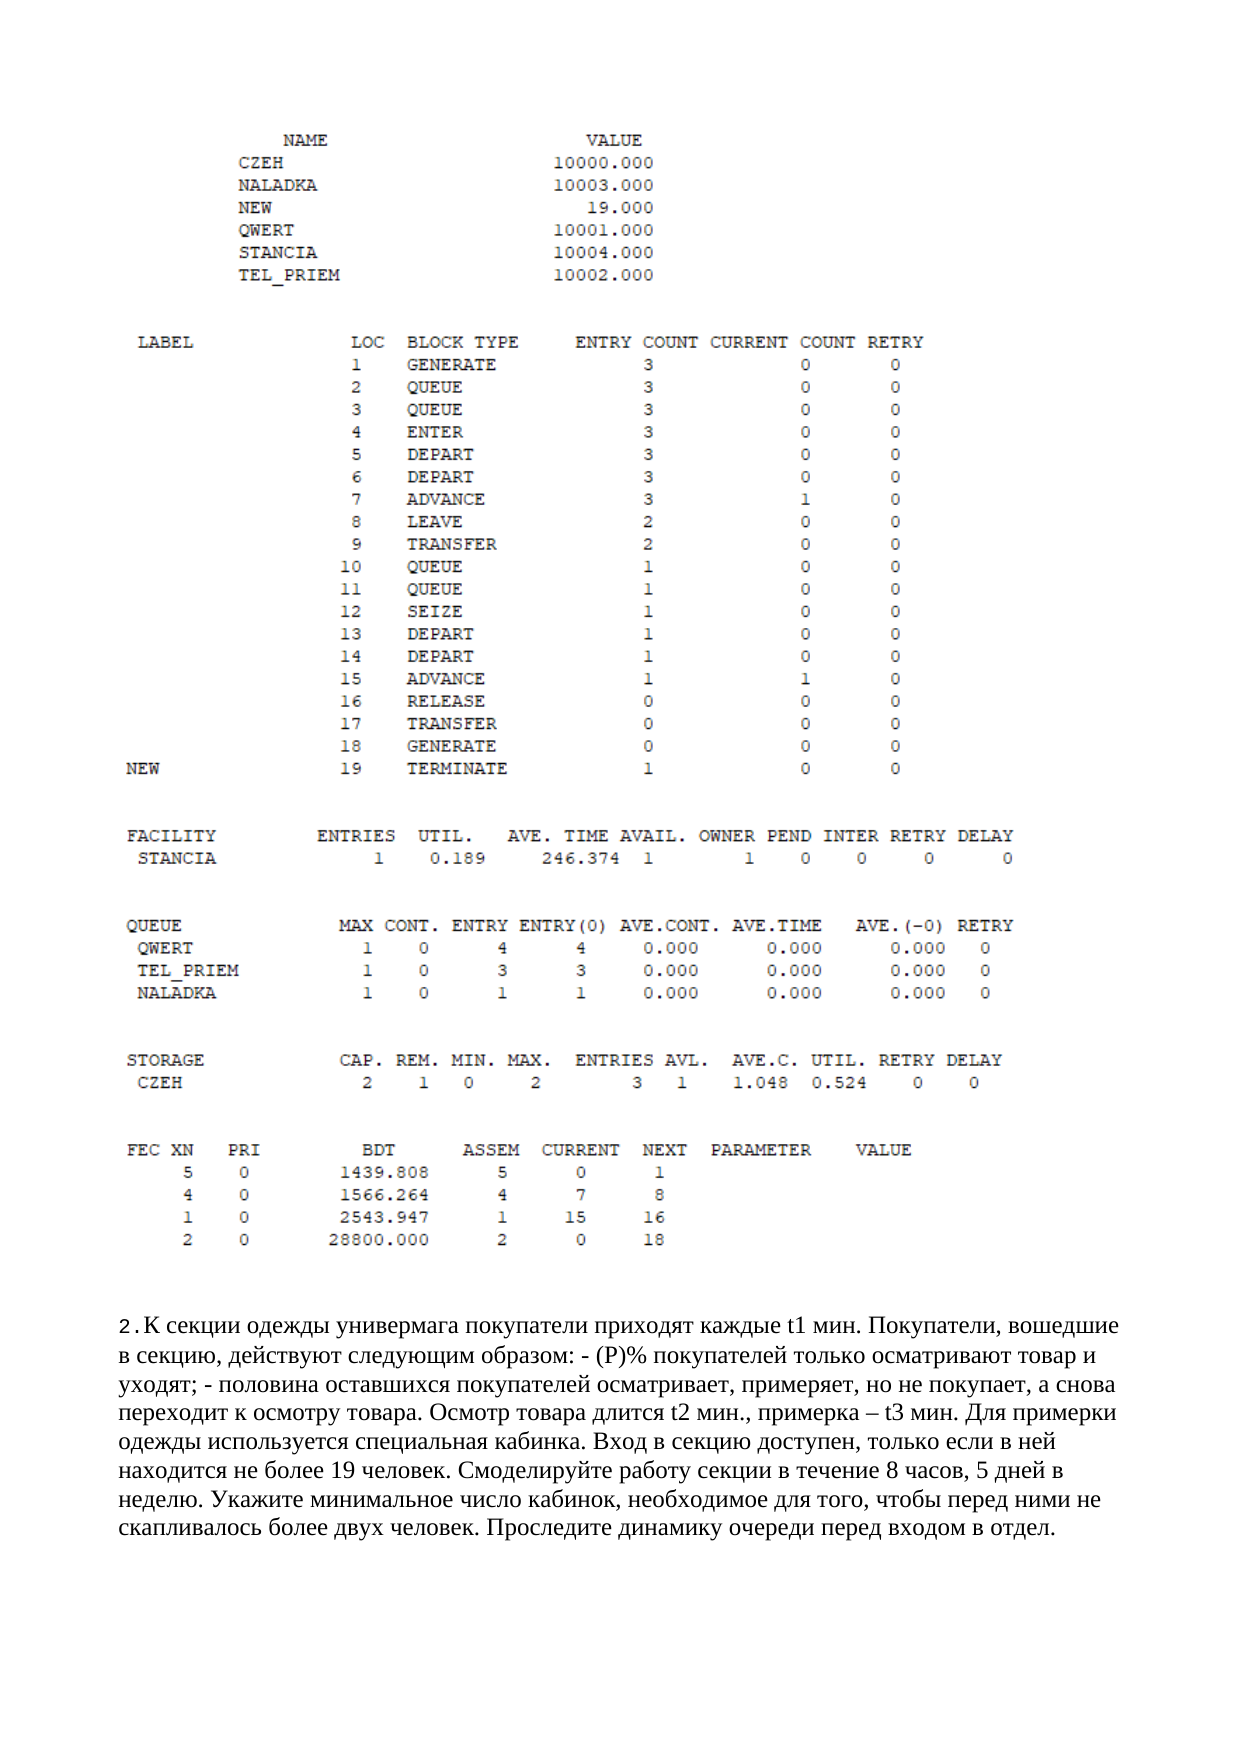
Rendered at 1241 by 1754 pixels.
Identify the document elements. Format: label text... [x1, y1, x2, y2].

text 2.К секции одежды универмага покупатели приходят каждые t1 мин. Покупатели, вошедшие в секцию, действуют следующим образом: - (P)% покупателей только осматривают товар и уходят; - половина оставшихся покупателей осматривает, примеряет, но не покупает, а снова переходит к осмотру товара. Осмотр товара длится t2 мин., примерка – t3 мин. Для примерки одежды используется специальная кабинка. Вход в секцию доступен, только если в ней находится не более 19 человек. Смоделируйте работу секции в течение 8 часов, 5 дней в неделю. Укажите минимальное число кабинок, необходимое для того, чтобы перед ними не скапливалось более двух человек. Проследите динамику очереди перед входом в отдел. [118, 1310, 1122, 1541]
picture [118, 118, 1123, 1258]
